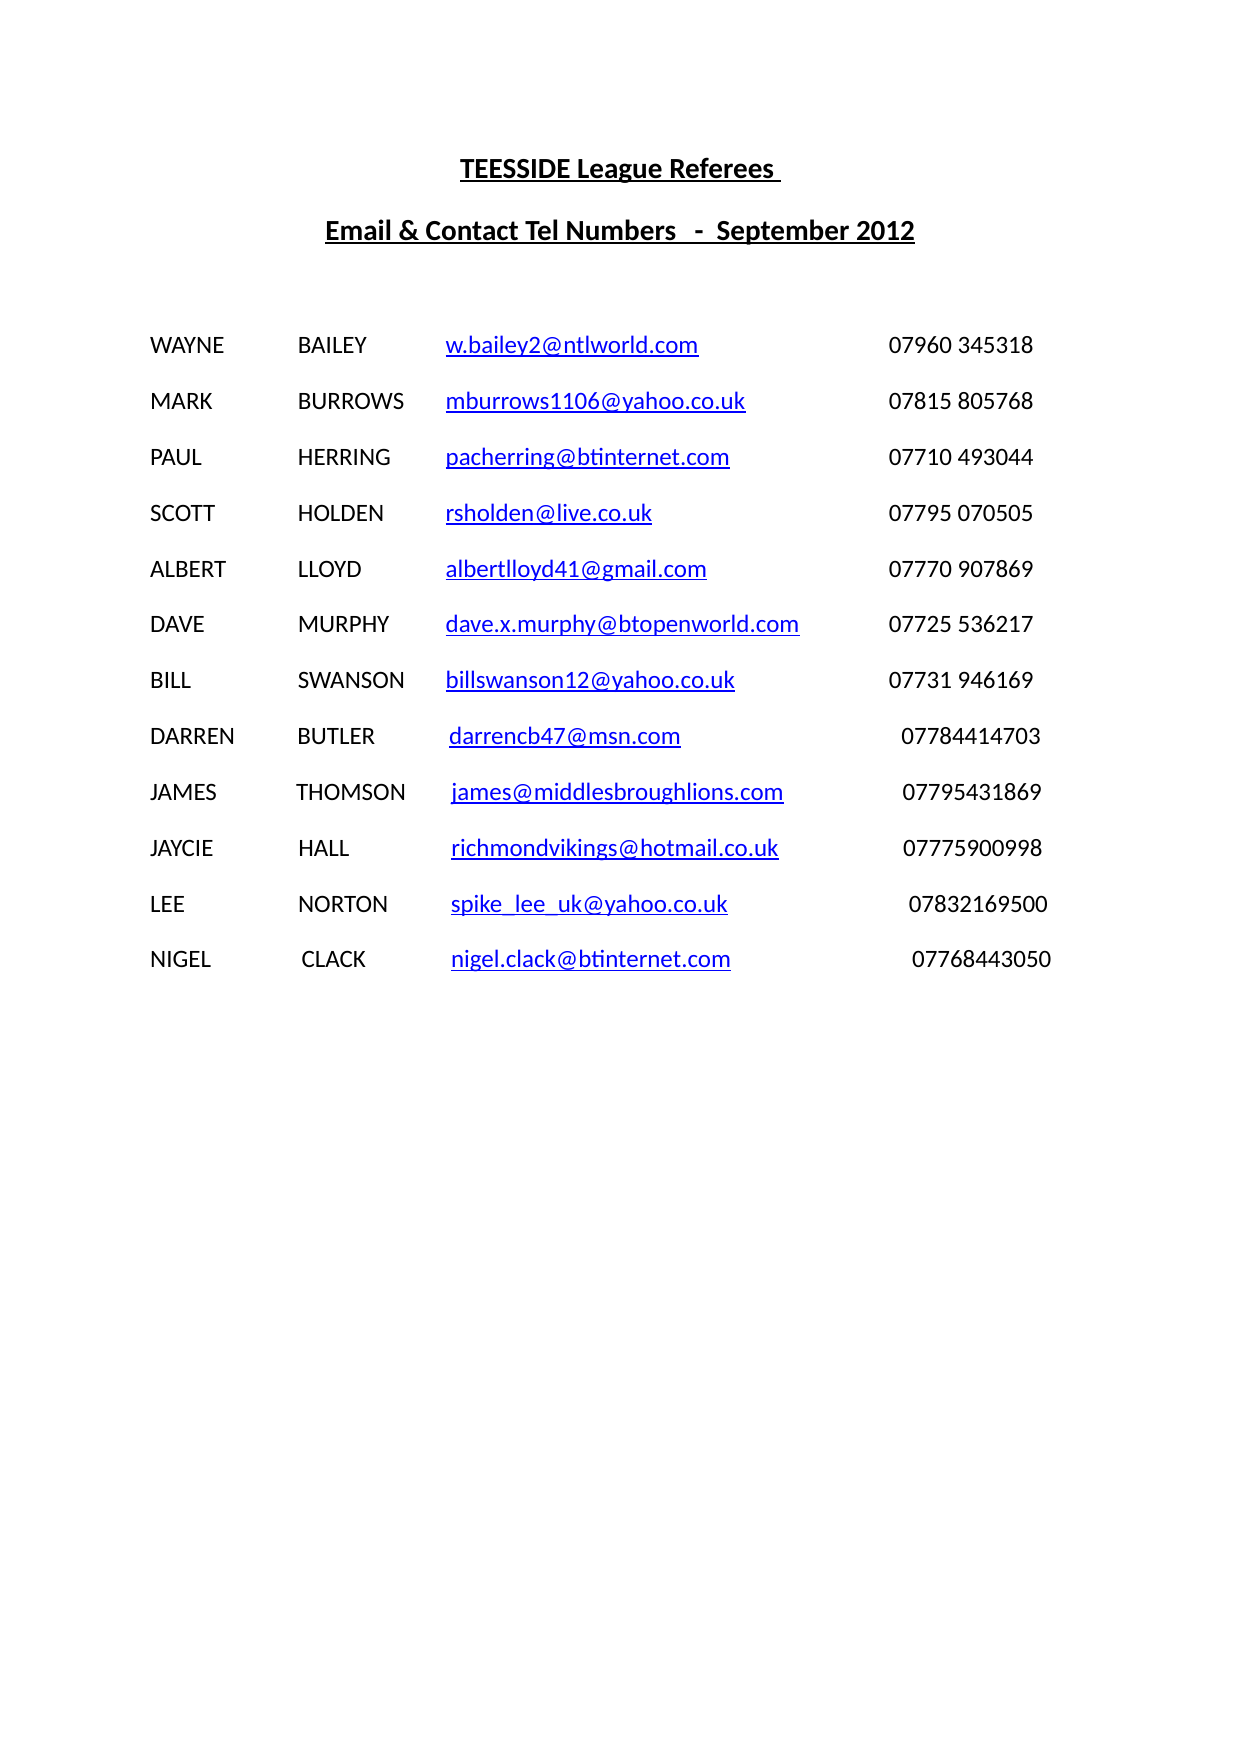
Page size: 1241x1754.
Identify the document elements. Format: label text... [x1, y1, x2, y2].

text DARREN BUTLER darrencb47@msn.com 07784414703 [150, 720, 1090, 751]
text DAVE MURPHY dave.x.murphy@btopenworld.com 07725 536217 [150, 608, 1090, 639]
text LEE NORTON spike_lee_uk@yahoo.co.uk 07832169500 [150, 888, 1090, 918]
text MARK BURROWS mburrows1106@yahoo.co.uk 07815 805768 [150, 385, 1090, 416]
text NIGEL CLACK nigel.clack@btinternet.com 07768443050 [150, 943, 1090, 974]
text Email & Contact Tel Numbers - September 2012 [150, 212, 1090, 247]
text JAYCIE HALL richmondvikings@hotmail.co.uk 07775900998 [150, 832, 1090, 862]
text BILL SWANSON billswanson12@yahoo.co.uk 07731 946169 [150, 664, 1090, 695]
text PAUL HERRING pacherring@btinternet.com 07710 493044 [150, 441, 1090, 472]
text JAMES THOMSON james@middlesbroughlions.com 07795431869 [150, 776, 1090, 807]
text SCOTT HOLDEN rsholden@live.co.uk 07795 070505 [150, 497, 1090, 527]
text WAYNE BAILEY w.bailey2@ntlworld.com 07960 345318 [150, 329, 1090, 360]
text TEESSIDE League Referees [150, 150, 1090, 186]
text ALBERT LLOYD albertlloyd41@gmail.com 07770 907869 [150, 553, 1090, 583]
